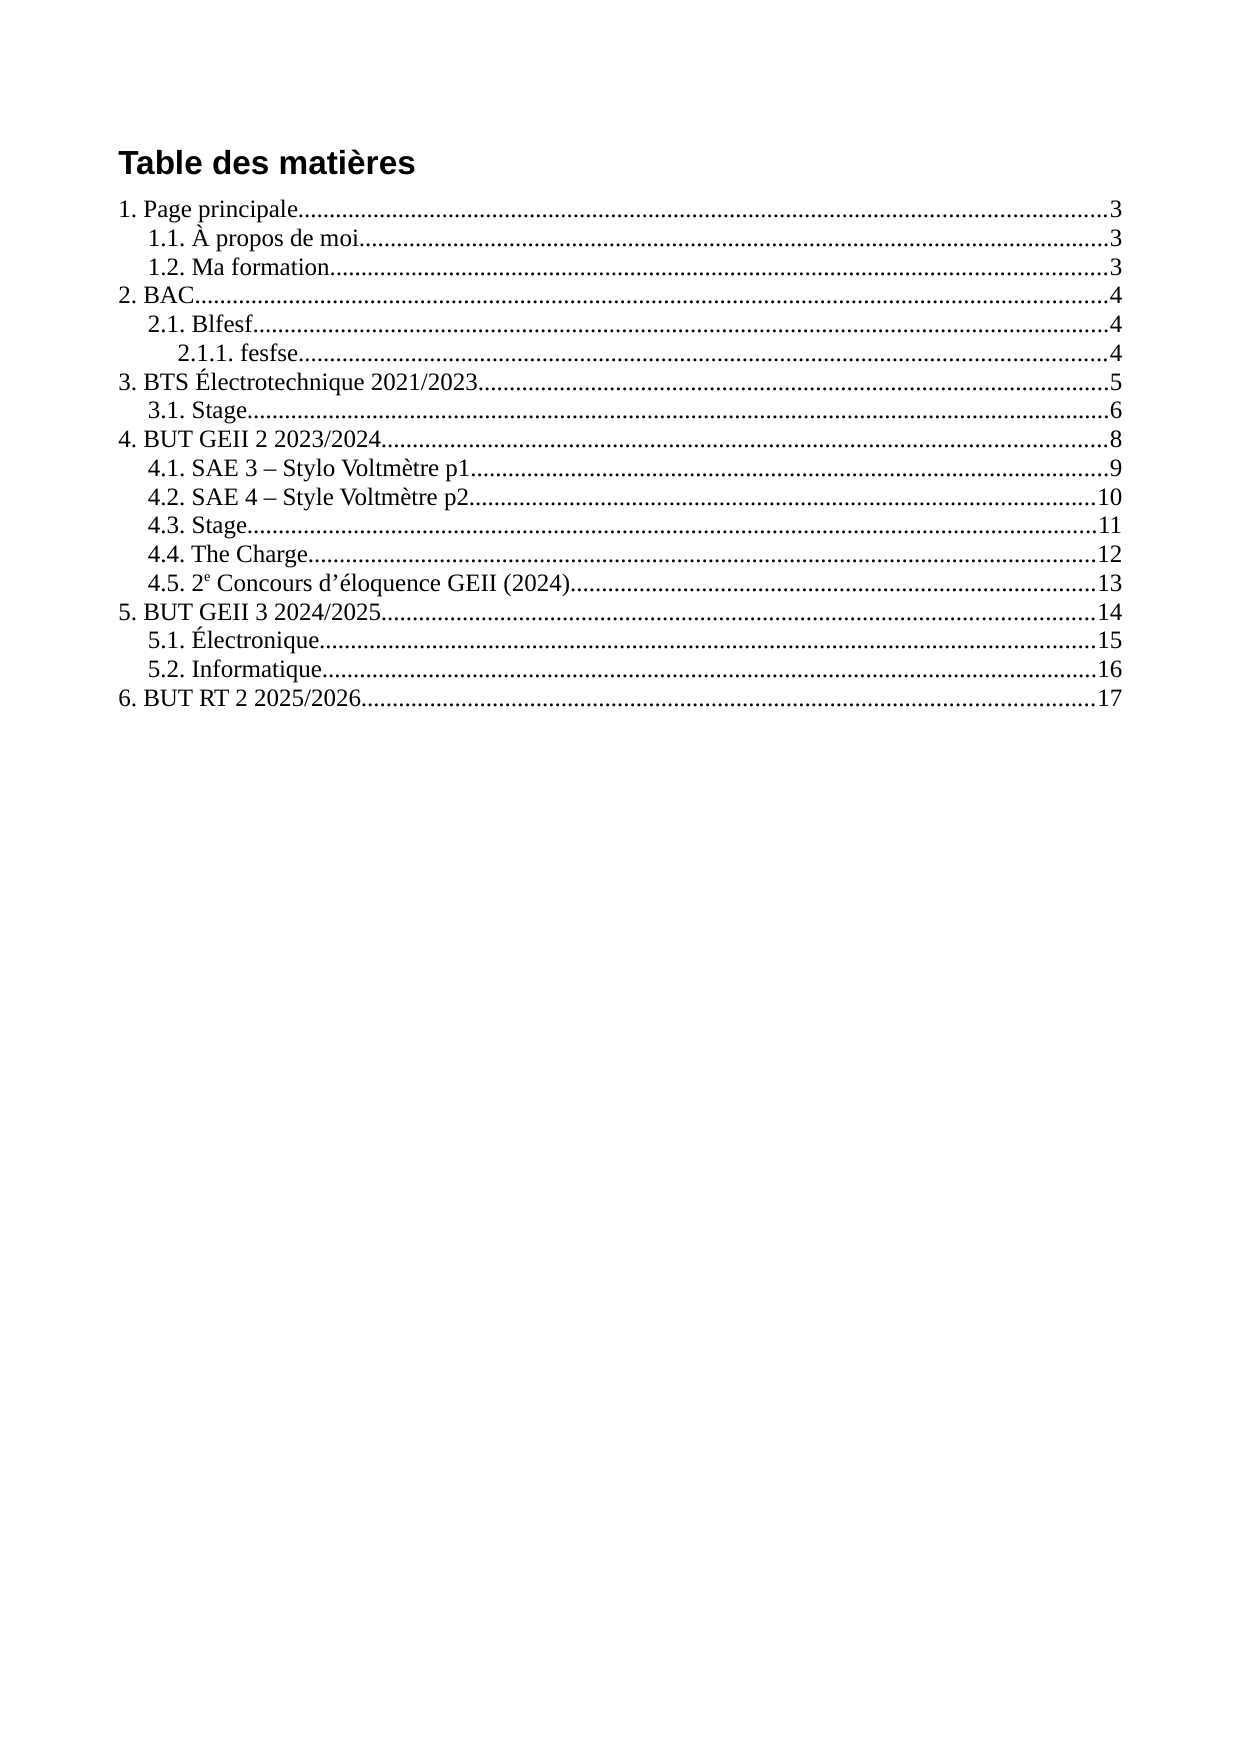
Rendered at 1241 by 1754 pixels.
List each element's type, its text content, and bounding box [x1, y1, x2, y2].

text 5.2. Informatique 16 [148, 654, 1122, 683]
text 4. BUT GEII 2 2023/2024 8 [118, 424, 1122, 453]
text 2.1. Blfesf 4 [148, 309, 1122, 338]
text 4.4. The Charge 12 [148, 539, 1122, 568]
text 3.1. Stage 6 [148, 395, 1122, 424]
text 1.1. À propos de moi 3 [148, 223, 1122, 252]
text 4.1. SAE 3 – Stylo Voltmètre p1 9 [148, 453, 1122, 482]
text 5. BUT GEII 3 2024/2025 14 [118, 597, 1122, 625]
text 2.1.1. fesfse 4 [177, 338, 1122, 367]
text 5.1. Électronique 15 [148, 625, 1122, 654]
text 6. BUT RT 2 2025/2026 17 [118, 683, 1122, 712]
text 4.5. 2e Concours d’éloquence GEII (2024) 13 [148, 568, 1122, 597]
text 4.2. SAE 4 – Style Voltmètre p2 10 [148, 482, 1122, 510]
text 3. BTS Électrotechnique 2021/2023 5 [118, 367, 1122, 395]
text 1.2. Ma formation 3 [148, 252, 1122, 280]
text 1. Page principale 3 [118, 194, 1122, 223]
text 2. BAC 4 [118, 280, 1122, 309]
text 4.3. Stage 11 [148, 510, 1122, 539]
subtitle Table des matières [118, 143, 1122, 182]
